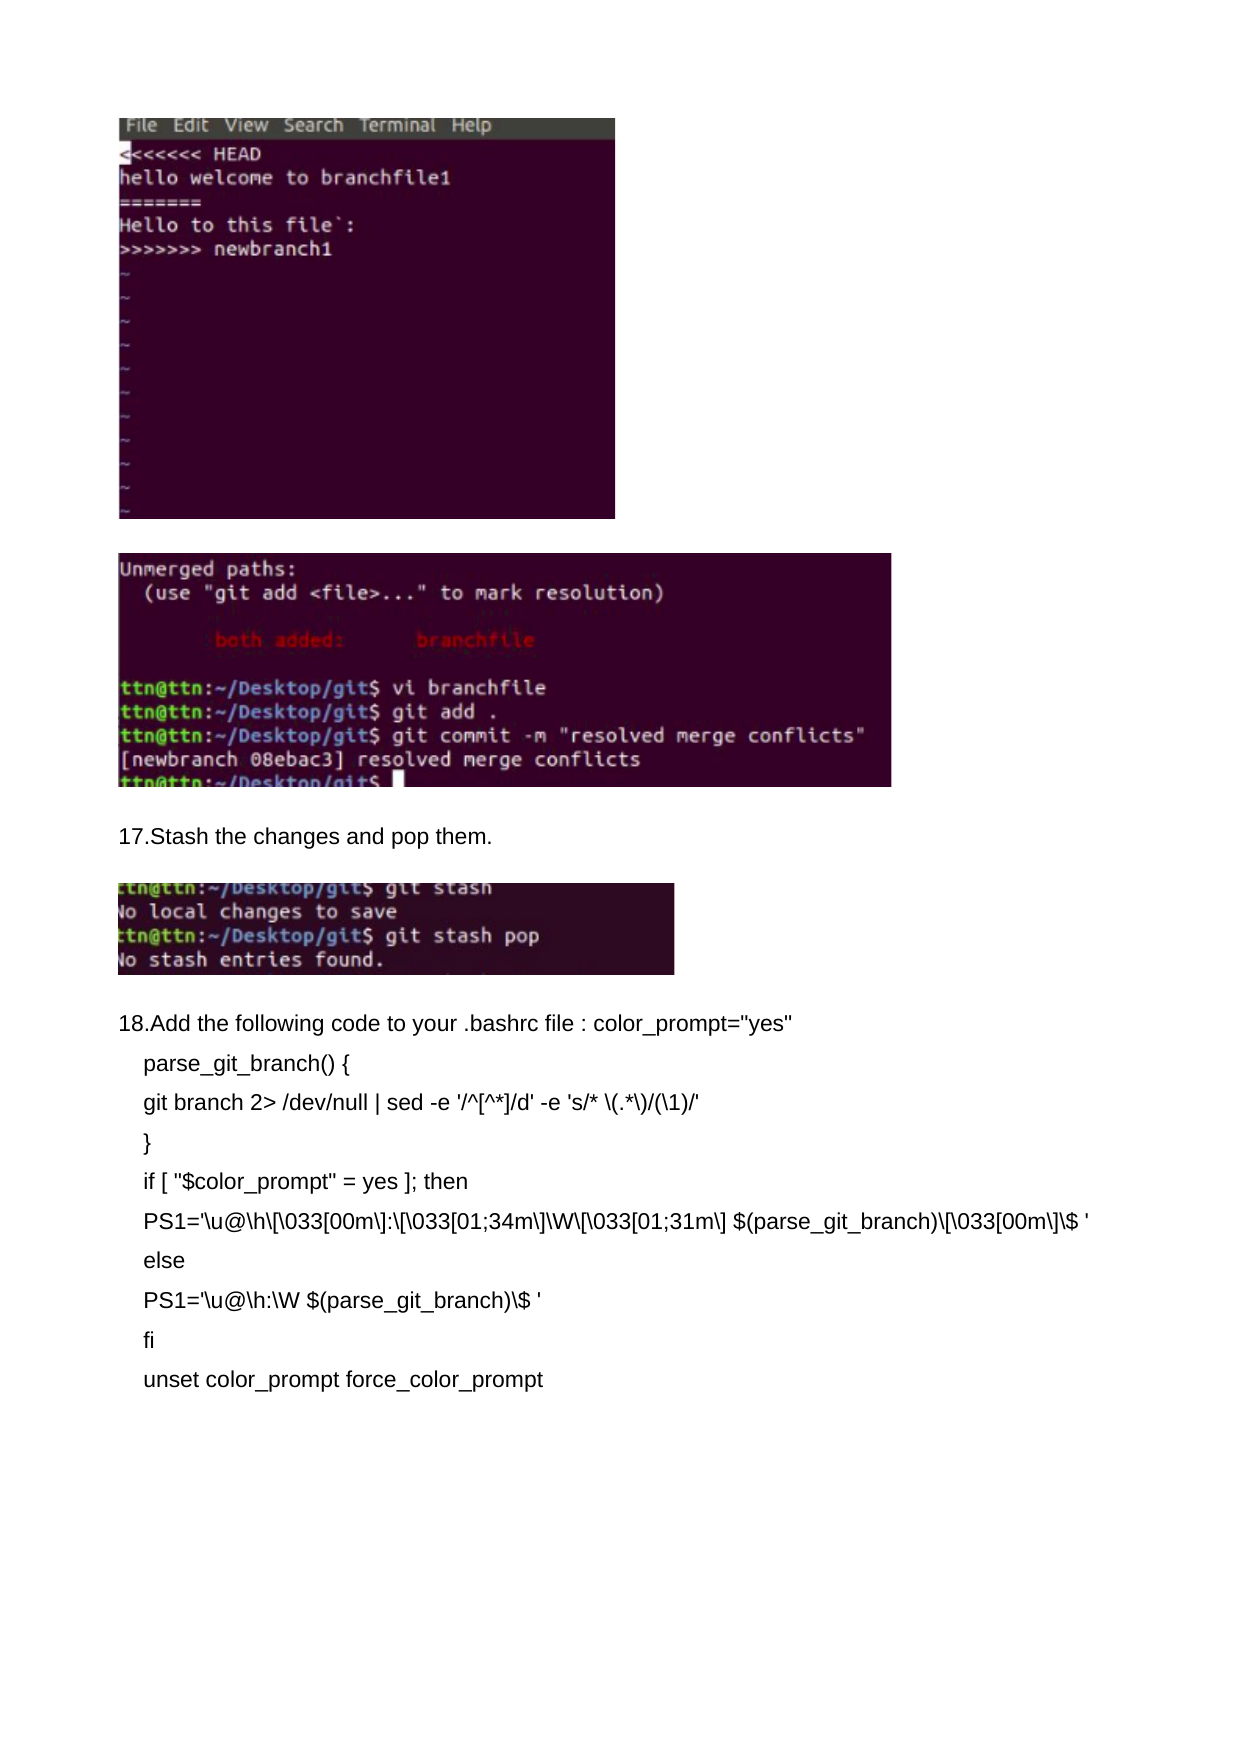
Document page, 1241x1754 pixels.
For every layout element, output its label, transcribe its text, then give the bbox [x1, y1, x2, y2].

picture [118, 118, 615, 519]
picture [118, 553, 892, 787]
picture [118, 883, 675, 975]
text 17.Stash the changes and pop them. [118, 823, 1122, 849]
text 18.Add the following code to your .bashrc file : color_prompt="yes" parse_git_branch() { git branch 2> /dev/null | sed -e '/^[^*]/d' -e 's/* \(.*\)/(\1)/' } if [ "$color_prompt" = yes ]; then PS1='\u@\h\[\033[00m\]:\[\033[01;34m\]\W\[\033[01;31m\] $(parse_git_branch)\[\033[00m\]\$ ' else PS1='\u@\h:\W $(parse_git_branch)\$ ' fi unset color_prompt force_color_prompt [118, 1010, 1122, 1393]
